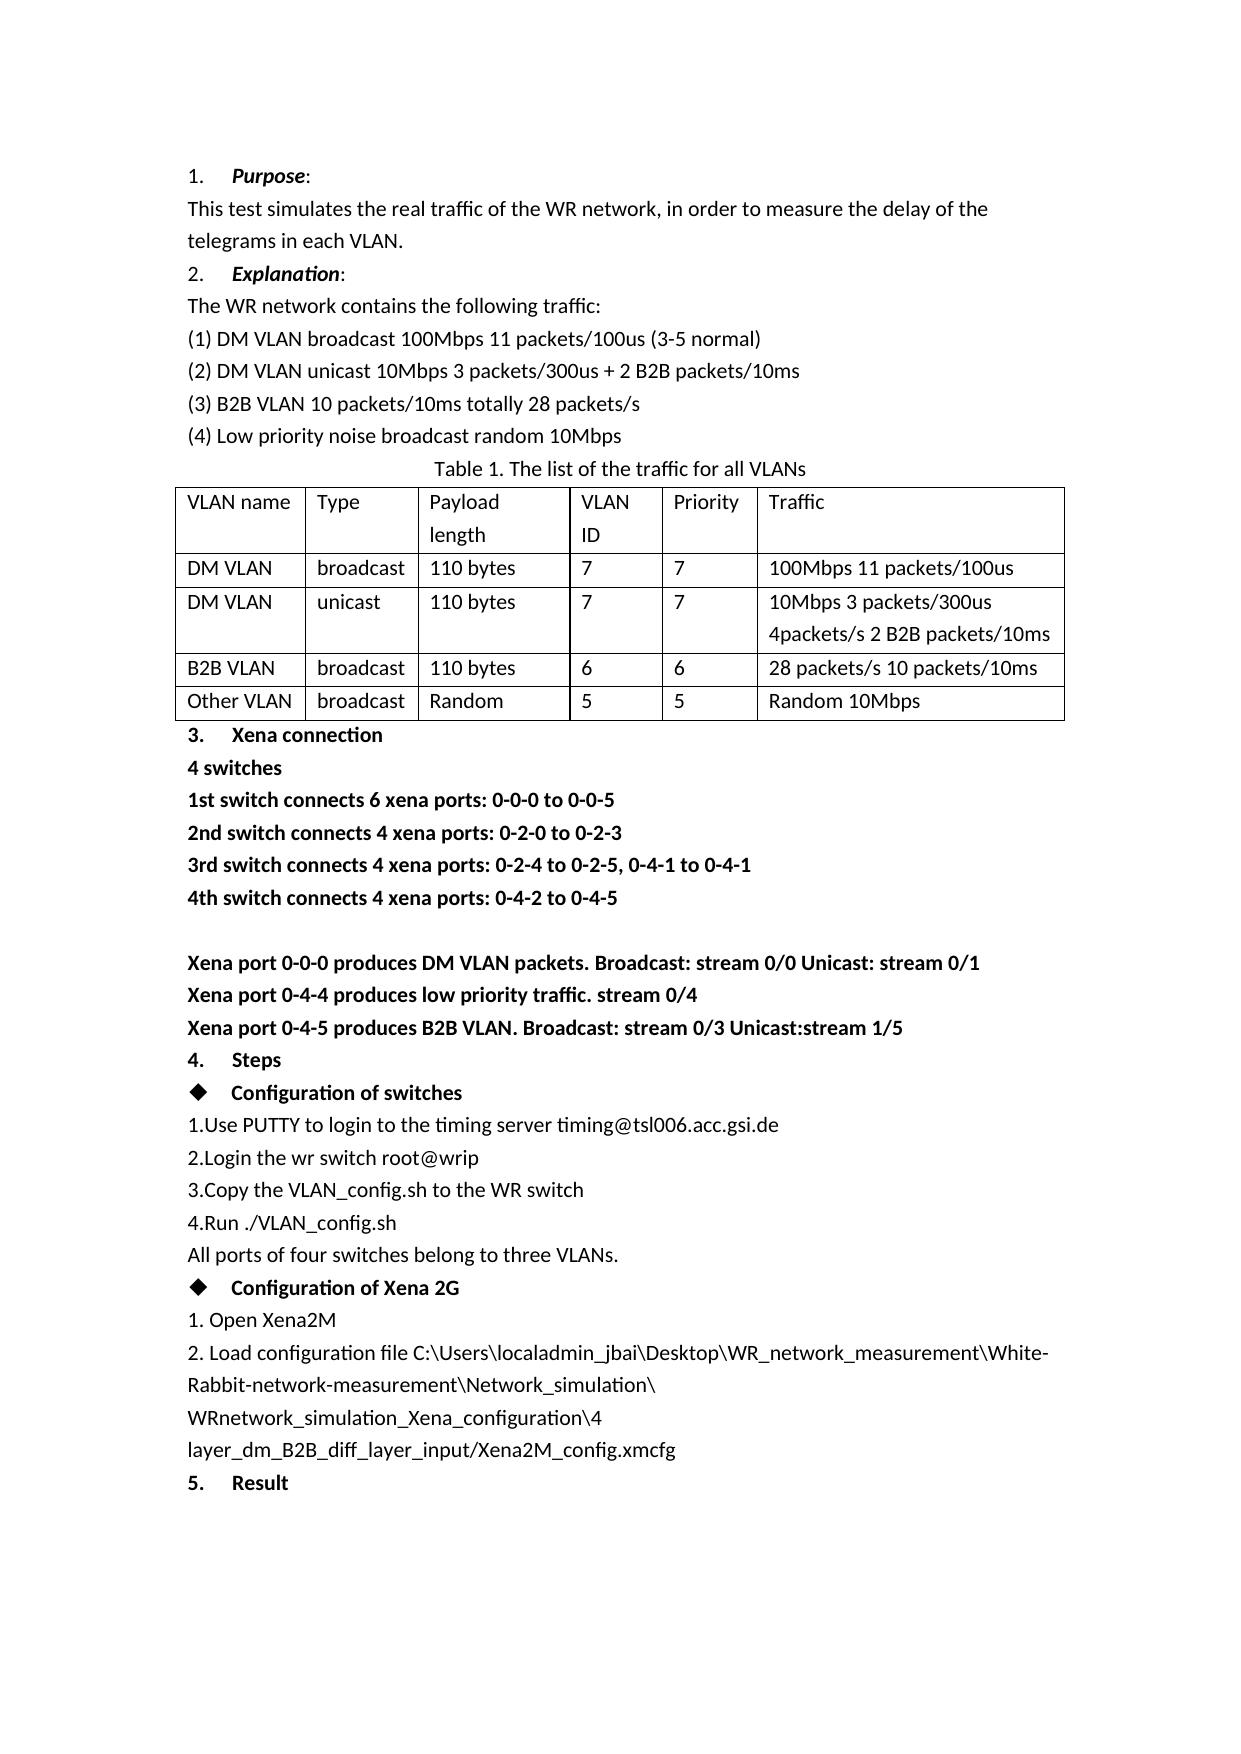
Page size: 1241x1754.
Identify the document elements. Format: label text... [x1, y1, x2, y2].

text 4 switches [187, 753, 1053, 786]
table_header Payload length [419, 488, 569, 553]
text Xena port 0-0-0 produces DM VLAN packets. Broadcast: stream 0/0 Unicast: stream 0/1 [187, 948, 1053, 981]
table_cell 7 [571, 554, 662, 587]
table_cell 7 [663, 554, 757, 587]
table_cell unicast [306, 588, 418, 653]
text All ports of four switches belong to three VLANs. [187, 1241, 1053, 1273]
table_cell B2B VLAN [176, 654, 305, 686]
text The WR network contains the following traffic: [187, 292, 1053, 324]
list Explanation: [187, 259, 1053, 292]
text 2nd switch connects 4 xena ports: 0-2-0 to 0-2-3 [187, 818, 1053, 851]
table_cell 6 [663, 654, 757, 686]
table_header VLAN ID [571, 488, 662, 553]
table_cell 28 packets/s 10 packets/10ms [758, 654, 1064, 686]
text 3.Copy the VLAN_config.sh to the WR switch [187, 1176, 1053, 1208]
table_cell Random [419, 687, 569, 720]
table_header VLAN name [176, 488, 305, 553]
table_cell broadcast [306, 687, 418, 720]
table_cell 100Mbps 11 packets/100us [758, 554, 1064, 587]
table_cell 7 [663, 588, 757, 653]
table_cell DM VLAN [176, 554, 305, 587]
text This test simulates the real traffic of the WR network, in order to measure the delay of the telegrams in each VLAN. [187, 194, 1053, 259]
table_cell Random 10Mbps [758, 687, 1064, 720]
table_cell 110 bytes [419, 654, 569, 686]
table_cell DM VLAN [176, 588, 305, 653]
table_cell 7 [571, 588, 662, 653]
table_cell 5 [571, 687, 662, 720]
list Purpose: [187, 162, 1053, 194]
table_cell 5 [663, 687, 757, 720]
text 4.Run ./VLAN_config.sh [187, 1208, 1053, 1241]
list Result [187, 1468, 1053, 1501]
text (4) Low priority noise broadcast random 10Mbps [187, 422, 1053, 454]
table_cell 110 bytes [419, 554, 569, 587]
table_cell 110 bytes [419, 588, 569, 653]
text 3rd switch connects 4 xena ports: 0-2-4 to 0-2-5, 0-4-1 to 0-4-1 [187, 851, 1053, 883]
table_cell 10Mbps 3 packets/300us 4packets/s 2 B2B packets/10ms [758, 588, 1064, 653]
list Steps [187, 1046, 1053, 1078]
list Configuration of Xena 2G [187, 1273, 1053, 1306]
table_cell broadcast [306, 554, 418, 587]
list Load configuration file C:\Users\localadmin_jbai\Desktop\WR_network_measurement\White-Rabbit-network-measurement\Network_simulation\WRnetwork_simulation_Xena_configuration\4 layer_dm_B2B_diff_layer_input/Xena2M_config.xmcfg [187, 1338, 1053, 1468]
table_cell 6 [571, 654, 662, 686]
list Xena connection [187, 721, 1053, 753]
list Configuration of switches [187, 1078, 1053, 1111]
text Table 1. The list of the traffic for all VLANs [187, 454, 1053, 487]
text 1st switch connects 6 xena ports: 0-0-0 to 0-0-5 [187, 786, 1053, 818]
table_header Type [306, 488, 418, 553]
text 2.Login the wr switch root@wrip [187, 1143, 1053, 1176]
text 4th switch connects 4 xena ports: 0-4-2 to 0-4-5 [187, 883, 1053, 916]
table_cell broadcast [306, 654, 418, 686]
text Xena port 0-4-5 produces B2B VLAN. Broadcast: stream 0/3 Unicast:stream 1/5 [187, 1013, 1053, 1046]
text Xena port 0-4-4 produces low priority traffic. stream 0/4 [187, 981, 1053, 1013]
text 1.Use PUTTY to login to the timing server timing@tsl006.acc.gsi.de [187, 1111, 1053, 1143]
text (2) DM VLAN unicast 10Mbps 3 packets/300us + 2 B2B packets/10ms [187, 357, 1053, 389]
text (3) B2B VLAN 10 packets/10ms totally 28 packets/s [187, 389, 1053, 422]
table_header Priority [663, 488, 757, 553]
table_header Traffic [758, 488, 1064, 553]
list Open Xena2M [187, 1306, 1053, 1338]
table_cell Other VLAN [176, 687, 305, 720]
text (1) DM VLAN broadcast 100Mbps 11 packets/100us (3-5 normal) [187, 324, 1053, 357]
